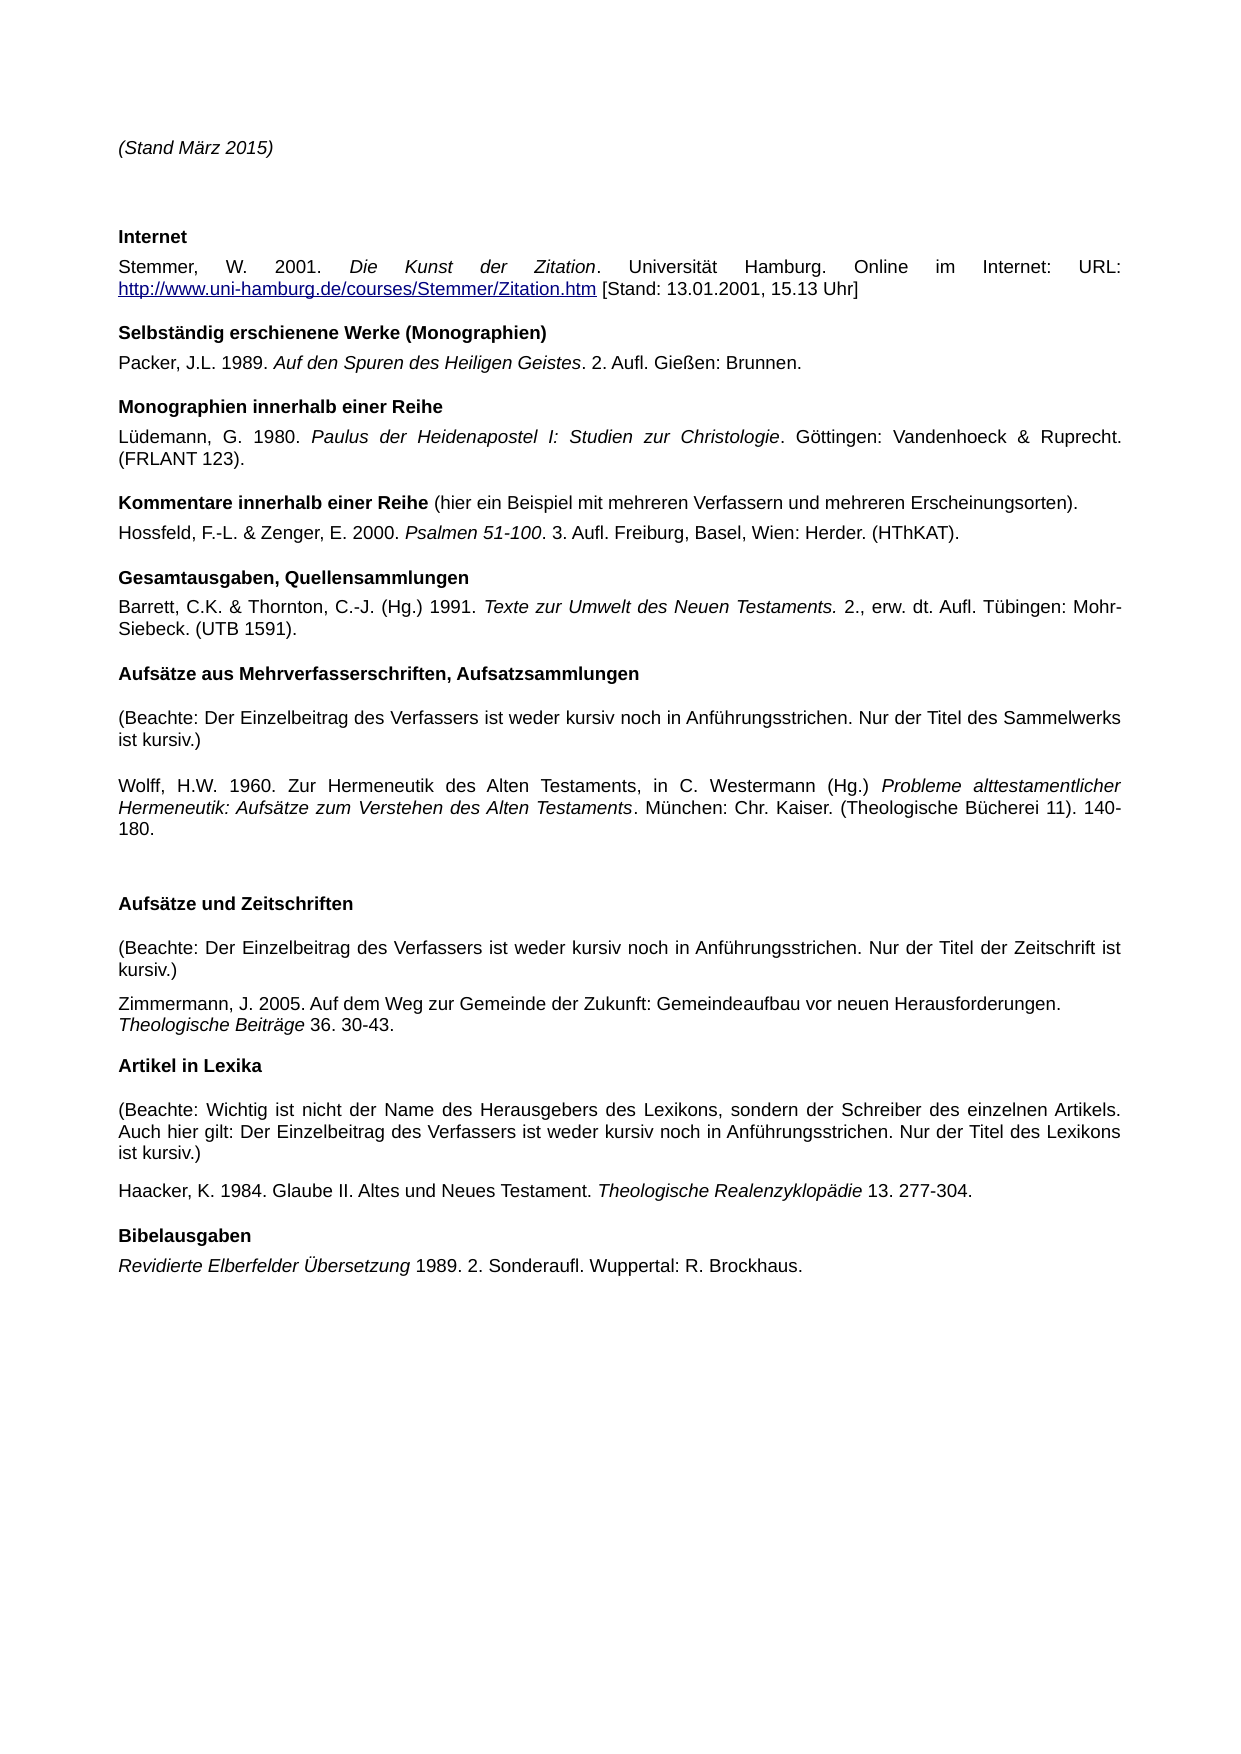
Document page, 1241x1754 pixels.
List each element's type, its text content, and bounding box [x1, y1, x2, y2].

text Zimmermann, J. 2005. Auf dem Weg zur Gemeinde der Zukunft: Gemeindeaufbau vor neuen Herausforderungen. Theologische Beiträge 36. 30-43. [118, 993, 1122, 1036]
text Artikel in Lexika [118, 1054, 1122, 1076]
text Selbständig erschienene Werke (Monographien) [118, 322, 1122, 343]
text Internet [118, 226, 1122, 247]
text Barrett, C.K. & Thornton, C.-J. (Hg.) 1991. Texte zur Umwelt des Neuen Testaments. 2., erw. dt. Aufl. Tübingen: Mohr-Siebeck. (UTB 1591). [118, 596, 1122, 639]
text (Beachte: Wichtig ist nicht der Name des Herausgebers des Lexikons, sondern der Schreiber des einzelnen Artikels. Auch hier gilt: Der Einzelbeitrag des Verfassers ist weder kursiv noch in Anführungsstrichen. Nur der Titel des Lexikons ist kursiv.) [118, 1099, 1122, 1164]
text Lüdemann, G. 1980. Paulus der Heidenapostel I: Studien zur Christologie. Göttingen: Vandenhoeck & Ruprecht. (FRLANT 123). [118, 426, 1122, 469]
text Gesamtausgaben, Quellensammlungen [118, 566, 1122, 588]
text Packer, J.L. 1989. Auf den Spuren des Heiligen Geistes. 2. Aufl. Gießen: Brunnen. [118, 352, 1122, 373]
text Aufsätze aus Mehrverfasserschriften, Aufsatzsammlungen [118, 662, 1122, 684]
text Bibelausgaben [118, 1225, 1122, 1246]
text (Beachte: Der Einzelbeitrag des Verfassers ist weder kursiv noch in Anführungsstrichen. Nur der Titel des Sammelwerks ist kursiv.) [118, 707, 1122, 750]
text Revidierte Elberfelder Übersetzung 1989. 2. Sonderaufl. Wuppertal: R. Brockhaus. [118, 1255, 1122, 1276]
text Monographien innerhalb einer Reihe [118, 396, 1122, 418]
text Kommentare innerhalb einer Reihe (hier ein Beispiel mit mehreren Verfassern und mehreren Erscheinungsorten). [118, 492, 1122, 514]
text (Stand März 2015) [118, 137, 1122, 158]
text Hossfeld, F.-L. & Zenger, E. 2000. Psalmen 51-100. 3. Aufl. Freiburg, Basel, Wien: Herder. (HThKAT). [118, 522, 1122, 543]
text Aufsätze und Zeitschriften [118, 892, 1122, 914]
text Haacker, K. 1984. Glaube II. Altes und Neues Testament. Theologische Realenzyklopädie 13. 277-304. [118, 1180, 1122, 1202]
text Wolff, H.W. 1960. Zur Hermeneutik des Alten Testaments, in C. Westermann (Hg.) Probleme alttestamentlicher Hermeneutik: Aufsätze zum Verstehen des Alten Testaments. München: Chr. Kaiser. (Theologische Bücherei 11). 140-180. [118, 775, 1122, 840]
text Stemmer, W. 2001. Die Kunst der Zitation. Universität Hamburg. Online im Internet: URL: http://www.uni-hamburg.de/courses/Stemmer/Zitation.htm [Stand: 13.01.2001, 15.13 Uhr] [118, 256, 1122, 299]
text (Beachte: Der Einzelbeitrag des Verfassers ist weder kursiv noch in Anführungsstrichen. Nur der Titel der Zeitschrift ist kursiv.) [118, 937, 1122, 980]
